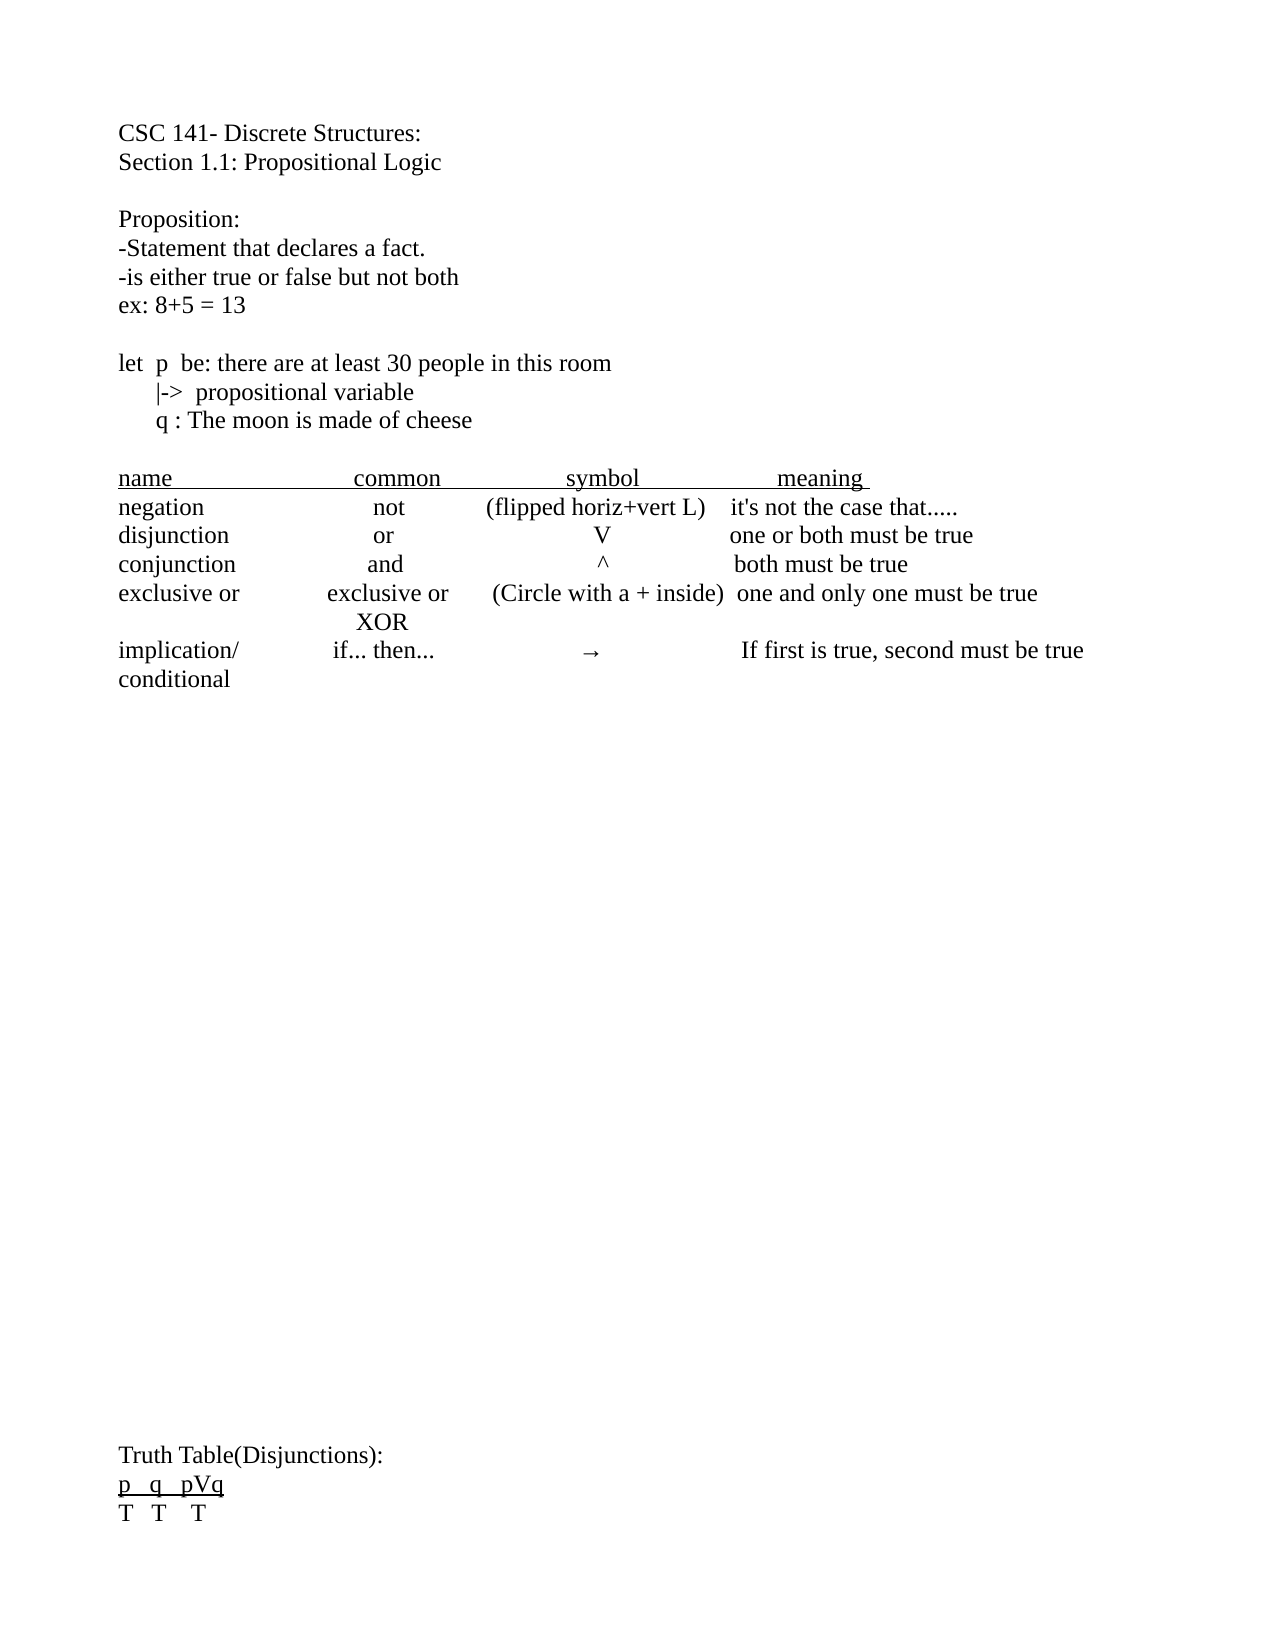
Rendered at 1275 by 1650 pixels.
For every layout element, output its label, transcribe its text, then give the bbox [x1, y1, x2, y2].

text negation not (flipped horiz+vert L) it's not the case that..... [118, 492, 1157, 521]
text disjunction or V one or both must be true [118, 521, 1157, 549]
text p q pVq [118, 1469, 1157, 1498]
text exclusive or exclusive or (Circle with a + inside) one and only one must be true [118, 578, 1157, 607]
text |-> propositional variable [118, 377, 1157, 406]
text ex: 8+5 = 13 [118, 291, 1157, 319]
text Proposition: [118, 204, 1157, 233]
text T T T [118, 1498, 1157, 1527]
text q : The moon is made of cheese [118, 406, 1157, 434]
text name common symbol meaning [118, 463, 1157, 492]
text Truth Table(Disjunctions): [118, 1441, 1157, 1469]
text implication/ if... then... → If first is true, second must be true [118, 636, 1157, 664]
text XOR [118, 607, 1157, 636]
text let p be: there are at least 30 people in this room [118, 348, 1157, 377]
text -is either true or false but not both [118, 262, 1157, 291]
text Section 1.1: Propositional Logic [118, 147, 1157, 176]
text -Statement that declares a fact. [118, 233, 1157, 262]
text conjunction and ^ both must be true [118, 549, 1157, 578]
text CSC 141- Discrete Structures: [118, 118, 1157, 147]
text conditional [118, 664, 1157, 693]
